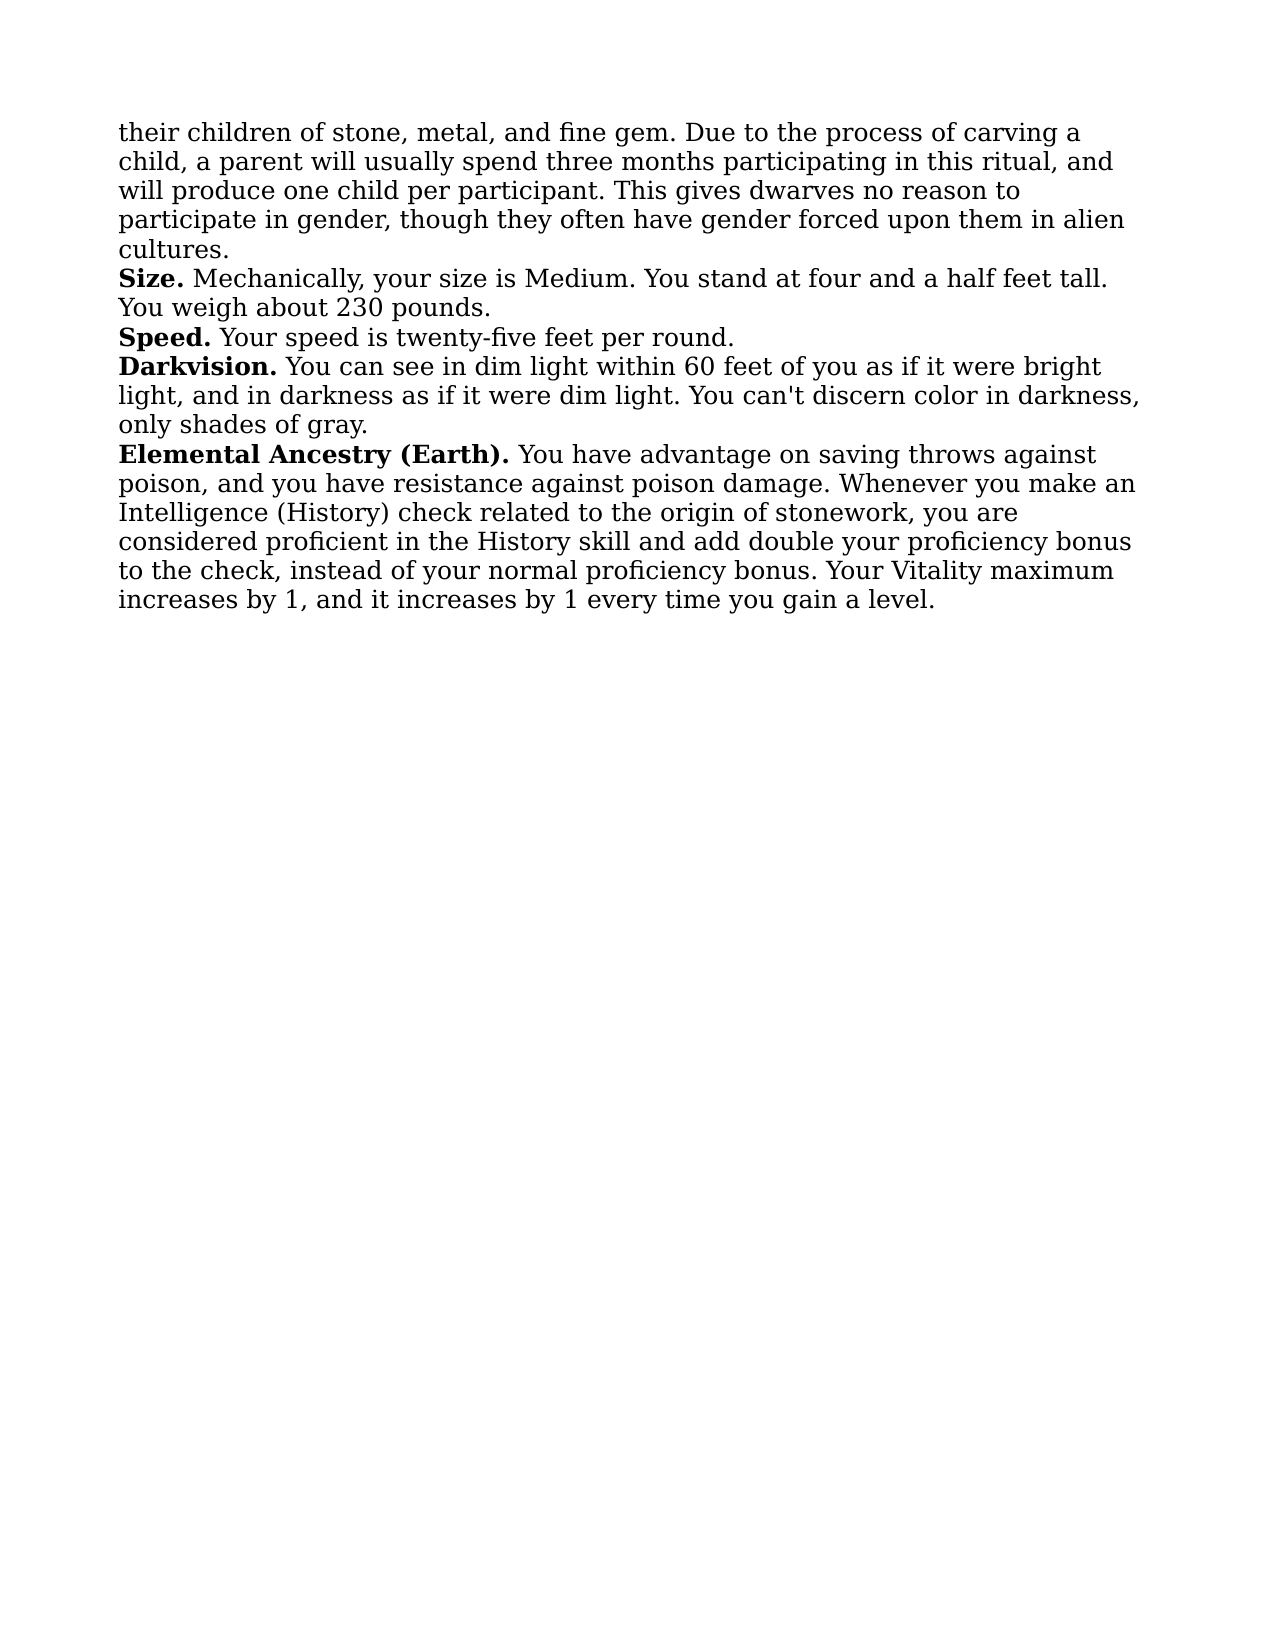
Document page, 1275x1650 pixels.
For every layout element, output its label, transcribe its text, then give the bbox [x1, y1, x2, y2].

text Speed. Your speed is twenty-five feet per round. [118, 322, 1157, 352]
text Darkvision. You can see in dim light within 60 feet of you as if it were bright light, and in darkness as if it were dim light. You can't discern color in darkness, only shades of gray. [118, 352, 1157, 439]
text Size. Mechanically, your size is Medium. You stand at four and a half feet tall. You weigh about 230 pounds. [118, 264, 1157, 322]
text Elemental Ancestry (Earth). You have advantage on saving throws against poison, and you have resistance against poison damage. Whenever you make an Intelligence (History) check related to the origin of stonework, you are considered proficient in the History skill and add double your proficiency bonus to the check, instead of your normal proficiency bonus. Your Vitality maximum increases by 1, and it increases by 1 every time you gain a level. [118, 439, 1157, 615]
text their children of stone, metal, and fine gem. Due to the process of carving a child, a parent will usually spend three months participating in this ritual, and will produce one child per participant. This gives dwarves no reason to participate in gender, though they often have gender forced upon them in alien cultures. [118, 118, 1157, 264]
